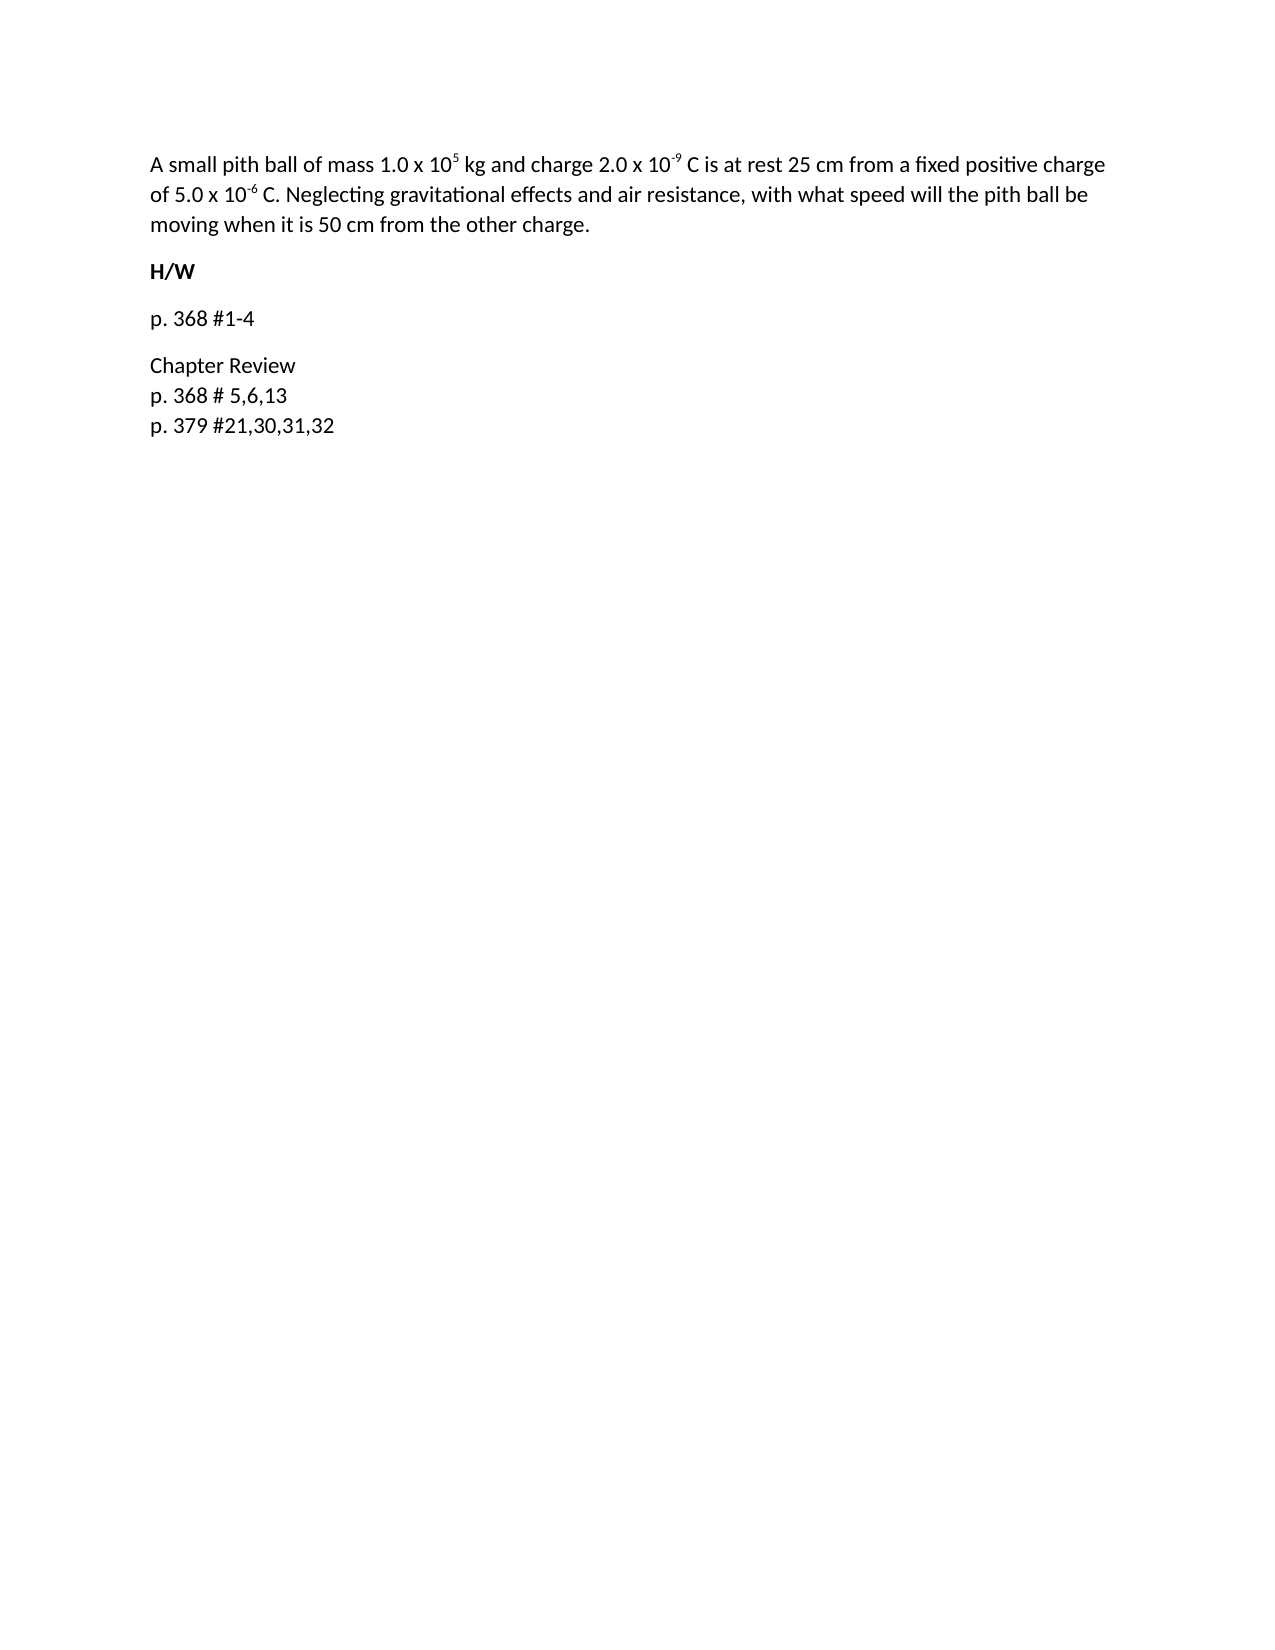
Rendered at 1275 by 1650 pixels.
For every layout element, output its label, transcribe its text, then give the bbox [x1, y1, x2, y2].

text p. 368 #1-4 [150, 304, 1125, 332]
text A small pith ball of mass 1.0 x 105 kg and charge 2.0 x 10-9 C is at rest 25 cm from a fixed positive charge of 5.0 x 10-6 C. Neglecting gravitational effects and air resistance, with what speed will the pith ball be moving when it is 50 cm from the other charge. [150, 150, 1125, 238]
text Chapter Review p. 368 # 5,6,13 p. 379 #21,30,31,32 [150, 351, 1125, 439]
text H/W [150, 257, 1125, 285]
